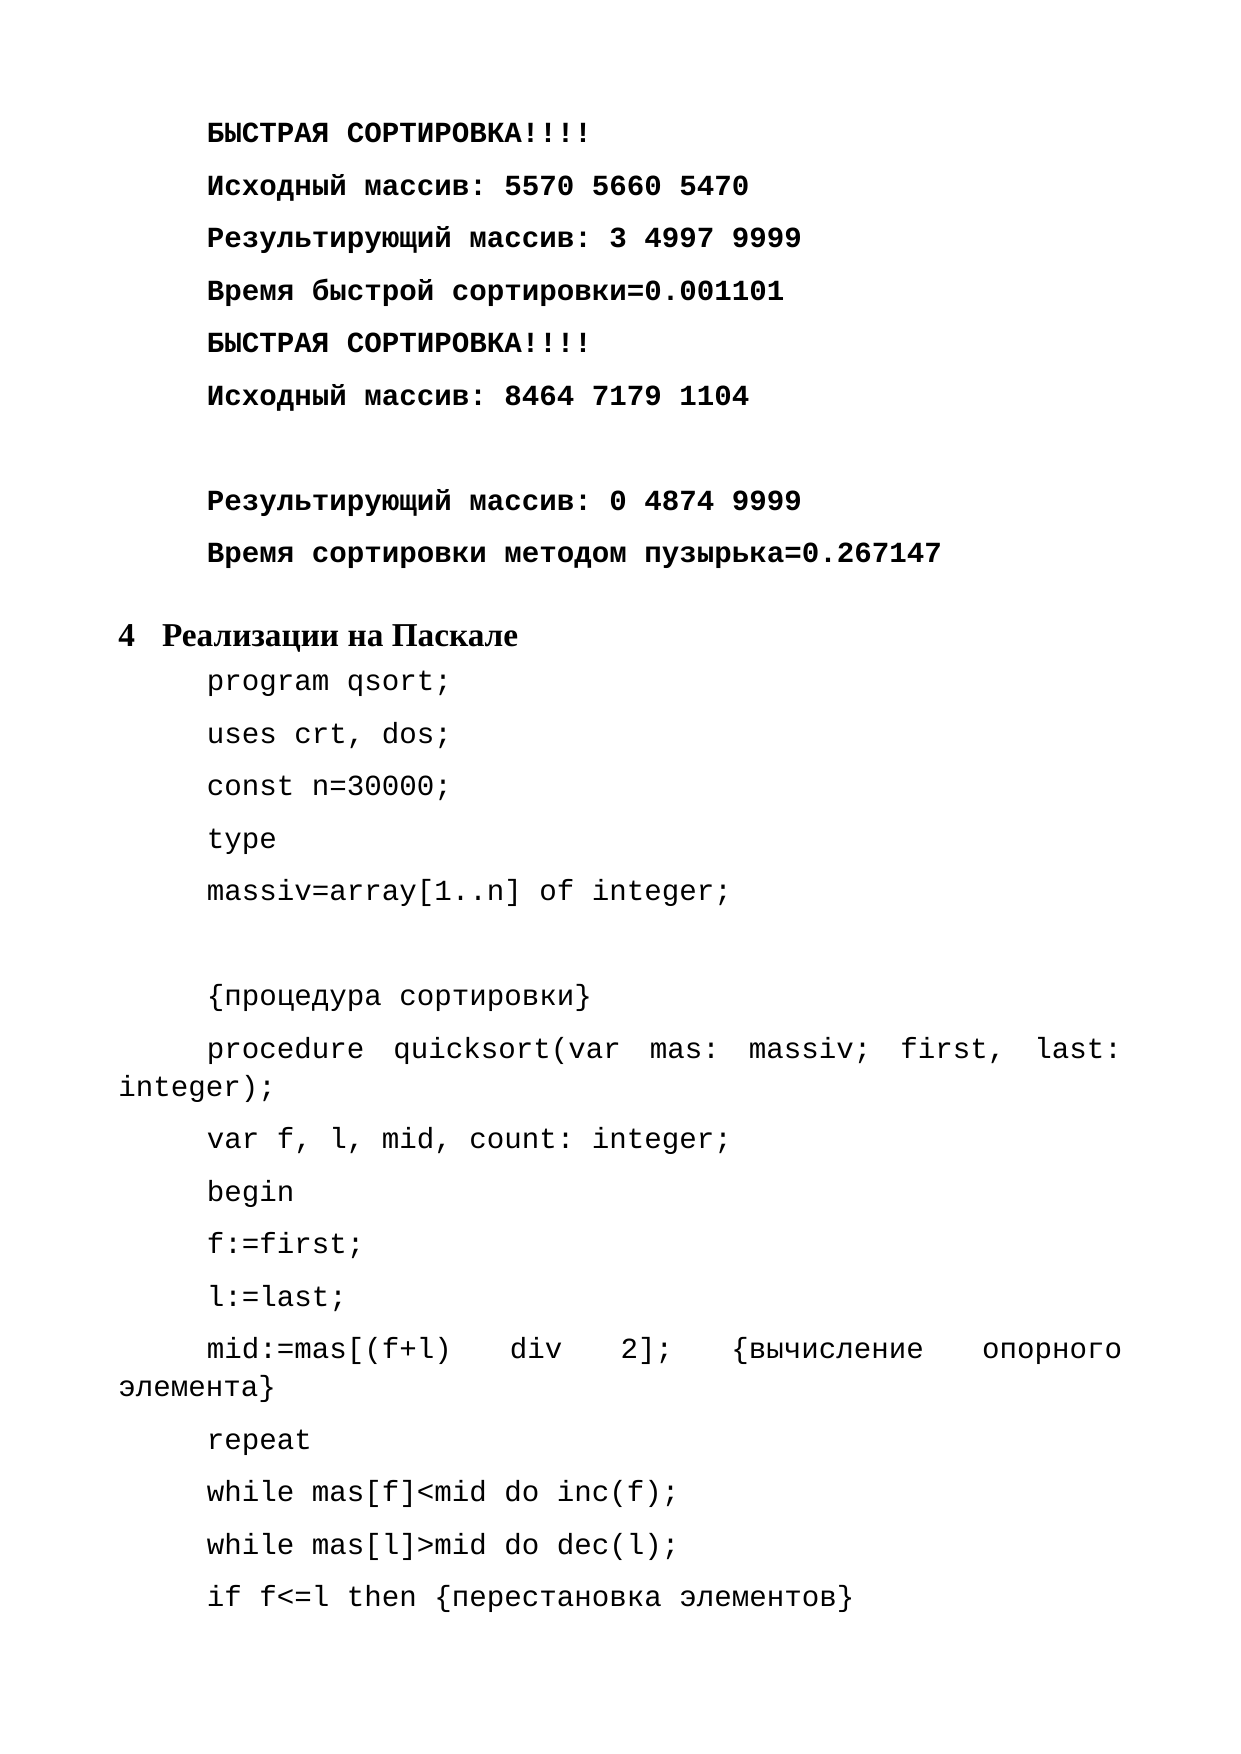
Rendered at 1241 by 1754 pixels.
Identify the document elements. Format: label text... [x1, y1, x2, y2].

text while mas[f]<mid do inc(f); [118, 1477, 1122, 1510]
text massiv=array[1..n] of integer; [118, 876, 1122, 909]
text БЫСТРАЯ СОРТИРОВКА!!!! [118, 118, 1122, 151]
text {процедура сортировки} [118, 981, 1122, 1014]
text var f, l, mid, count: integer; [118, 1124, 1122, 1157]
text repeat [118, 1425, 1122, 1458]
text Результирующий массив: 3 4997 9999 [118, 223, 1122, 256]
text if f<=l then {перестановка элементов} [118, 1582, 1122, 1615]
text БЫСТРАЯ СОРТИРОВКА!!!! [118, 328, 1122, 361]
text Время cортировки методом пузырька=0.267147 [118, 538, 1122, 571]
text Время быстрой сортировки=0.001101 [118, 276, 1122, 309]
text f:=first; [118, 1229, 1122, 1262]
text const n=30000; [118, 771, 1122, 804]
text l:=last; [118, 1282, 1122, 1315]
text Результирующий массив: 0 4874 9999 [118, 486, 1122, 519]
text procedure quicksort(var mas: massiv; first, last: integer); [118, 1034, 1122, 1105]
text mid:=mas[(f+l) div 2]; {вычисление опорного элемента} [118, 1334, 1122, 1405]
text Исходный массив: 5570 5660 5470 [118, 171, 1122, 204]
text begin [118, 1177, 1122, 1210]
text program qsort; [118, 666, 1122, 699]
subtitle Реализации на Паскале [118, 616, 1122, 654]
text uses crt, dos; [118, 719, 1122, 752]
text Исходный массив: 8464 7179 1104 [118, 381, 1122, 414]
text while mas[l]>mid do dec(l); [118, 1530, 1122, 1563]
text type [118, 824, 1122, 857]
